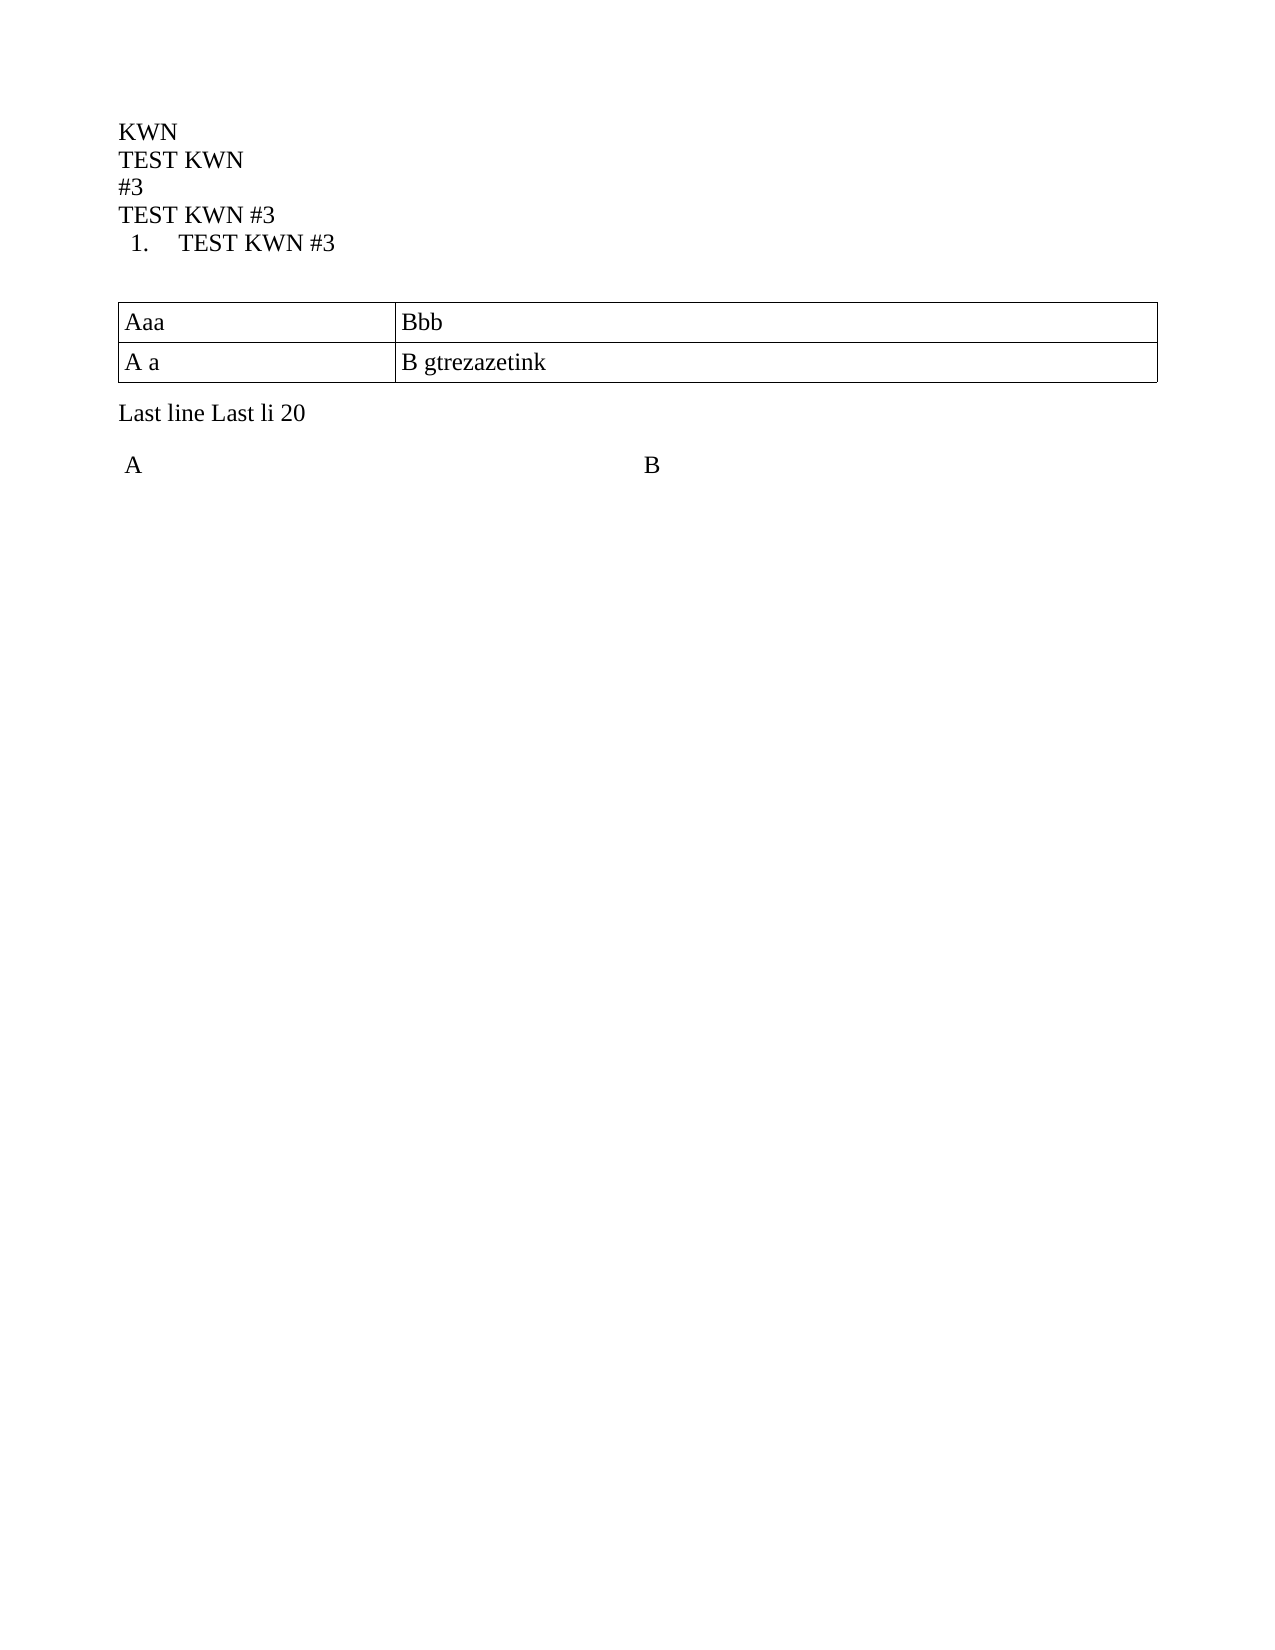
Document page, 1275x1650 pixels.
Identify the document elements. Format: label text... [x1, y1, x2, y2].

text KWN [118, 118, 1157, 146]
text TEST KWN #3 [118, 201, 1157, 229]
table_header A [118, 445, 637, 484]
table_header Bbb [396, 303, 1157, 342]
table_header Aaa [119, 303, 395, 342]
table_header B [638, 445, 1157, 484]
table_header A a [119, 343, 395, 382]
text TEST KWN #3 [118, 146, 1157, 201]
list TEST KWN #3 [130, 229, 1157, 257]
text Last line Last li 20 [118, 399, 1157, 427]
table_header B gtrezazetink [396, 343, 1157, 382]
